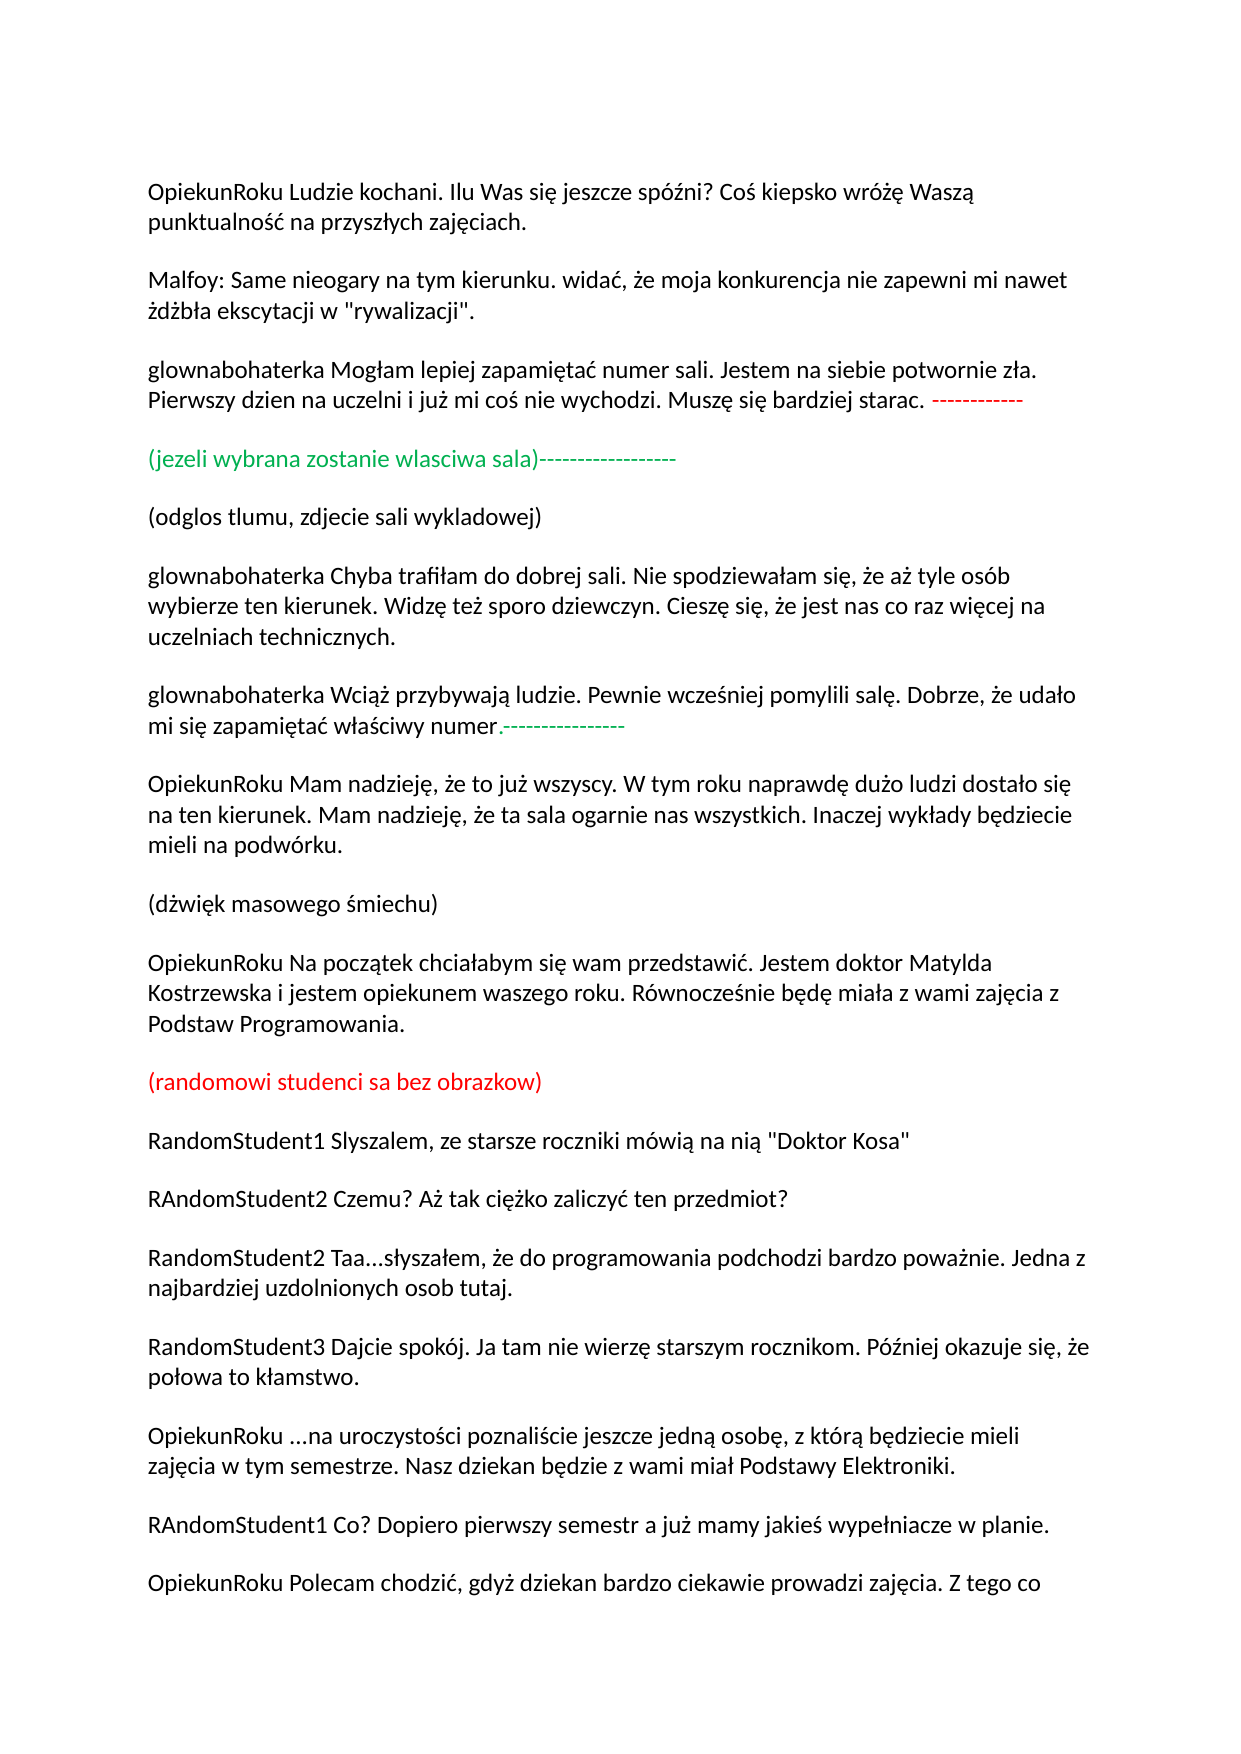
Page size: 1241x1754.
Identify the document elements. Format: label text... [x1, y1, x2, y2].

text (randomowi studenci sa bez obrazkow) [148, 1066, 1093, 1097]
text (odglos tlumu, zdjecie sali wykladowej) [148, 501, 1093, 532]
text OpiekunRoku Polecam chodzić, gdyż dziekan bardzo ciekawie prowadzi zajęcia. Z tego co [148, 1568, 1093, 1598]
text RandomStudent2 Taa...słyszałem, że do programowania podchodzi bardzo poważnie. Jedna z najbardziej uzdolnionych osob tutaj. [148, 1242, 1093, 1303]
text OpiekunRoku Mam nadzieję, że to już wszyscy. W tym roku naprawdę dużo ludzi dostało się na ten kierunek. Mam nadzieję, że ta sala ogarnie nas wszystkich. Inaczej wykłady będziecie mieli na podwórku. [148, 768, 1093, 860]
text OpiekunRoku Ludzie kochani. Ilu Was się jeszcze spóźni? Coś kiepsko wróżę Waszą punktualność na przyszłych zajęciach. [148, 176, 1093, 237]
text OpiekunRoku Na początek chciałabym się wam przedstawić. Jestem doktor Matylda Kostrzewska i jestem opiekunem waszego roku. Równocześnie będę miała z wami zajęcia z Podstaw Programowania. [148, 947, 1093, 1038]
text OpiekunRoku ...na uroczystości poznaliście jeszcze jedną osobę, z którą będziecie mieli zajęcia w tym semestrze. Nasz dziekan będzie z wami miał Podstawy Elektroniki. [148, 1420, 1093, 1481]
text RAndomStudent2 Czemu? Aż tak ciężko zaliczyć ten przedmiot? [148, 1183, 1093, 1214]
text (dżwięk masowego śmiechu) [148, 888, 1093, 919]
text Malfoy: Same nieogary na tym kierunku. widać, że moja konkurencja nie zapewni mi nawet żdżbła ekscytacji w "rywalizacji". [148, 265, 1093, 326]
text (jezeli wybrana zostanie wlasciwa sala)------------------ [148, 443, 1093, 473]
text RandomStudent3 Dajcie spokój. Ja tam nie wierzę starszym rocznikom. Później okazuje się, że połowa to kłamstwo. [148, 1331, 1093, 1392]
text RAndomStudent1 Co? Dopiero pierwszy semestr a już mamy jakieś wypełniacze w planie. [148, 1509, 1093, 1539]
text glownabohaterka Wciąż przybywają ludzie. Pewnie wcześniej pomylili salę. Dobrze, że udało mi się zapamiętać właściwy numer.---------------- [148, 679, 1093, 741]
text glownabohaterka Chyba trafiłam do dobrej sali. Nie spodziewałam się, że aż tyle osób wybierze ten kierunek. Widzę też sporo dziewczyn. Cieszę się, że jest nas co raz więcej na uczelniach technicznych. [148, 560, 1093, 651]
text glownabohaterka Mogłam lepiej zapamiętać numer sali. Jestem na siebie potwornie zła. Pierwszy dzien na uczelni i już mi coś nie wychodzi. Muszę się bardziej starac. ------------ [148, 354, 1093, 415]
text RandomStudent1 Slyszalem, ze starsze roczniki mówią na nią "Doktor Kosa" [148, 1125, 1093, 1155]
